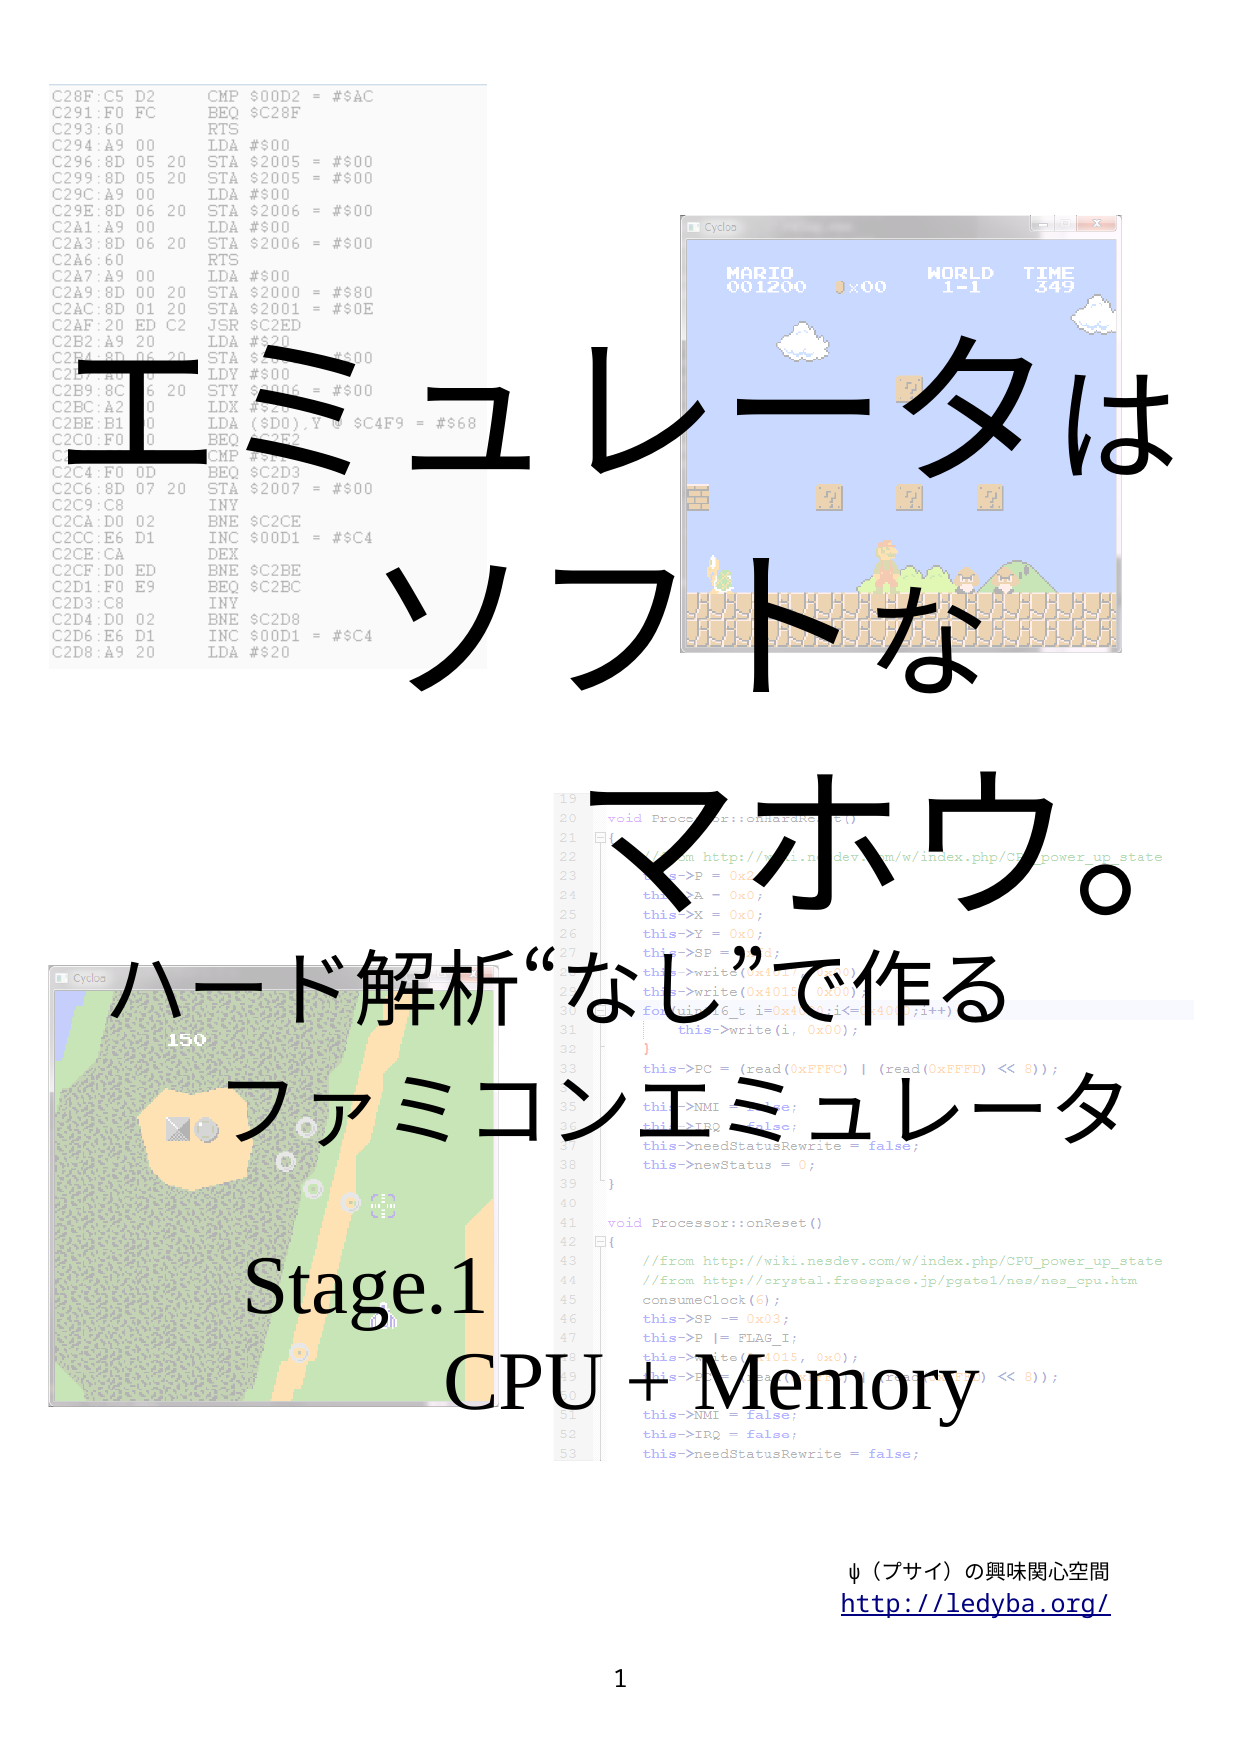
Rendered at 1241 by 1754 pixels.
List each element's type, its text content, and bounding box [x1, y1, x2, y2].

text case 0xC000: [680, 215, 1122, 653]
text case 0xC000: [49, 84, 487, 669]
text case 0xC000: [1110, 446, 1122, 466]
text case 0xC000: [456, 630, 487, 669]
text case 0xC000: [553, 793, 1194, 1461]
text ψ（プサイ）の興味関心空間 http://ledyba.org/ [584, 1555, 1110, 1619]
text case 0xC000: [383, 965, 405, 977]
text case 0xC000: [48, 965, 499, 1407]
